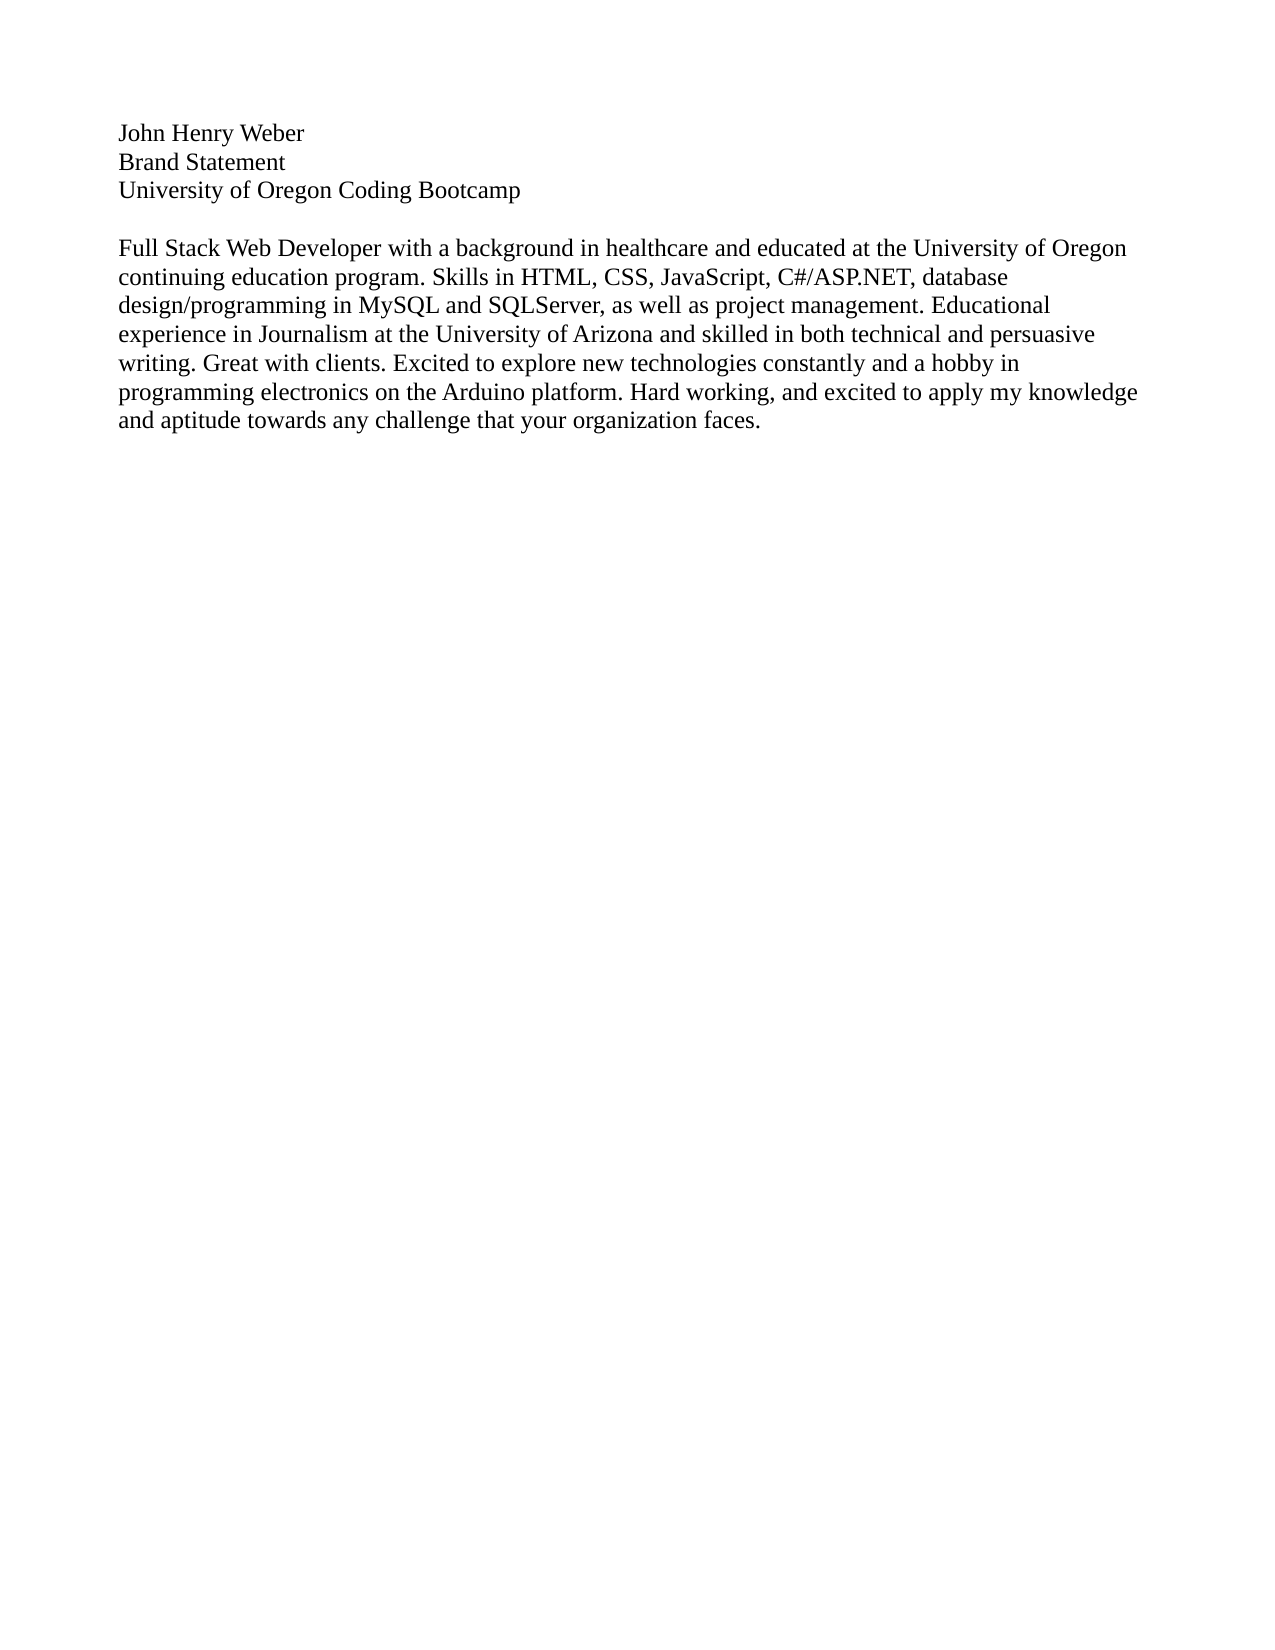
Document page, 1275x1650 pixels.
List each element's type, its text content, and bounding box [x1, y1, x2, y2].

text John Henry Weber [118, 118, 1157, 147]
text Brand Statement University of Oregon Coding Bootcamp Full Stack Web Developer with a background in healthcare and educated at the University of Oregon continuing education program. Skills in HTML, CSS, JavaScript, C#/ASP.NET, database design/programming in MySQL and SQLServer, as well as project management. Educational experience in Journalism at the University of Arizona and skilled in both technical and persuasive writing. Great with clients. Excited to explore new technologies constantly and a hobby in programming electronics on the Arduino platform. Hard working, and excited to apply my knowledge and aptitude towards any challenge that your organization faces. [118, 147, 1157, 434]
